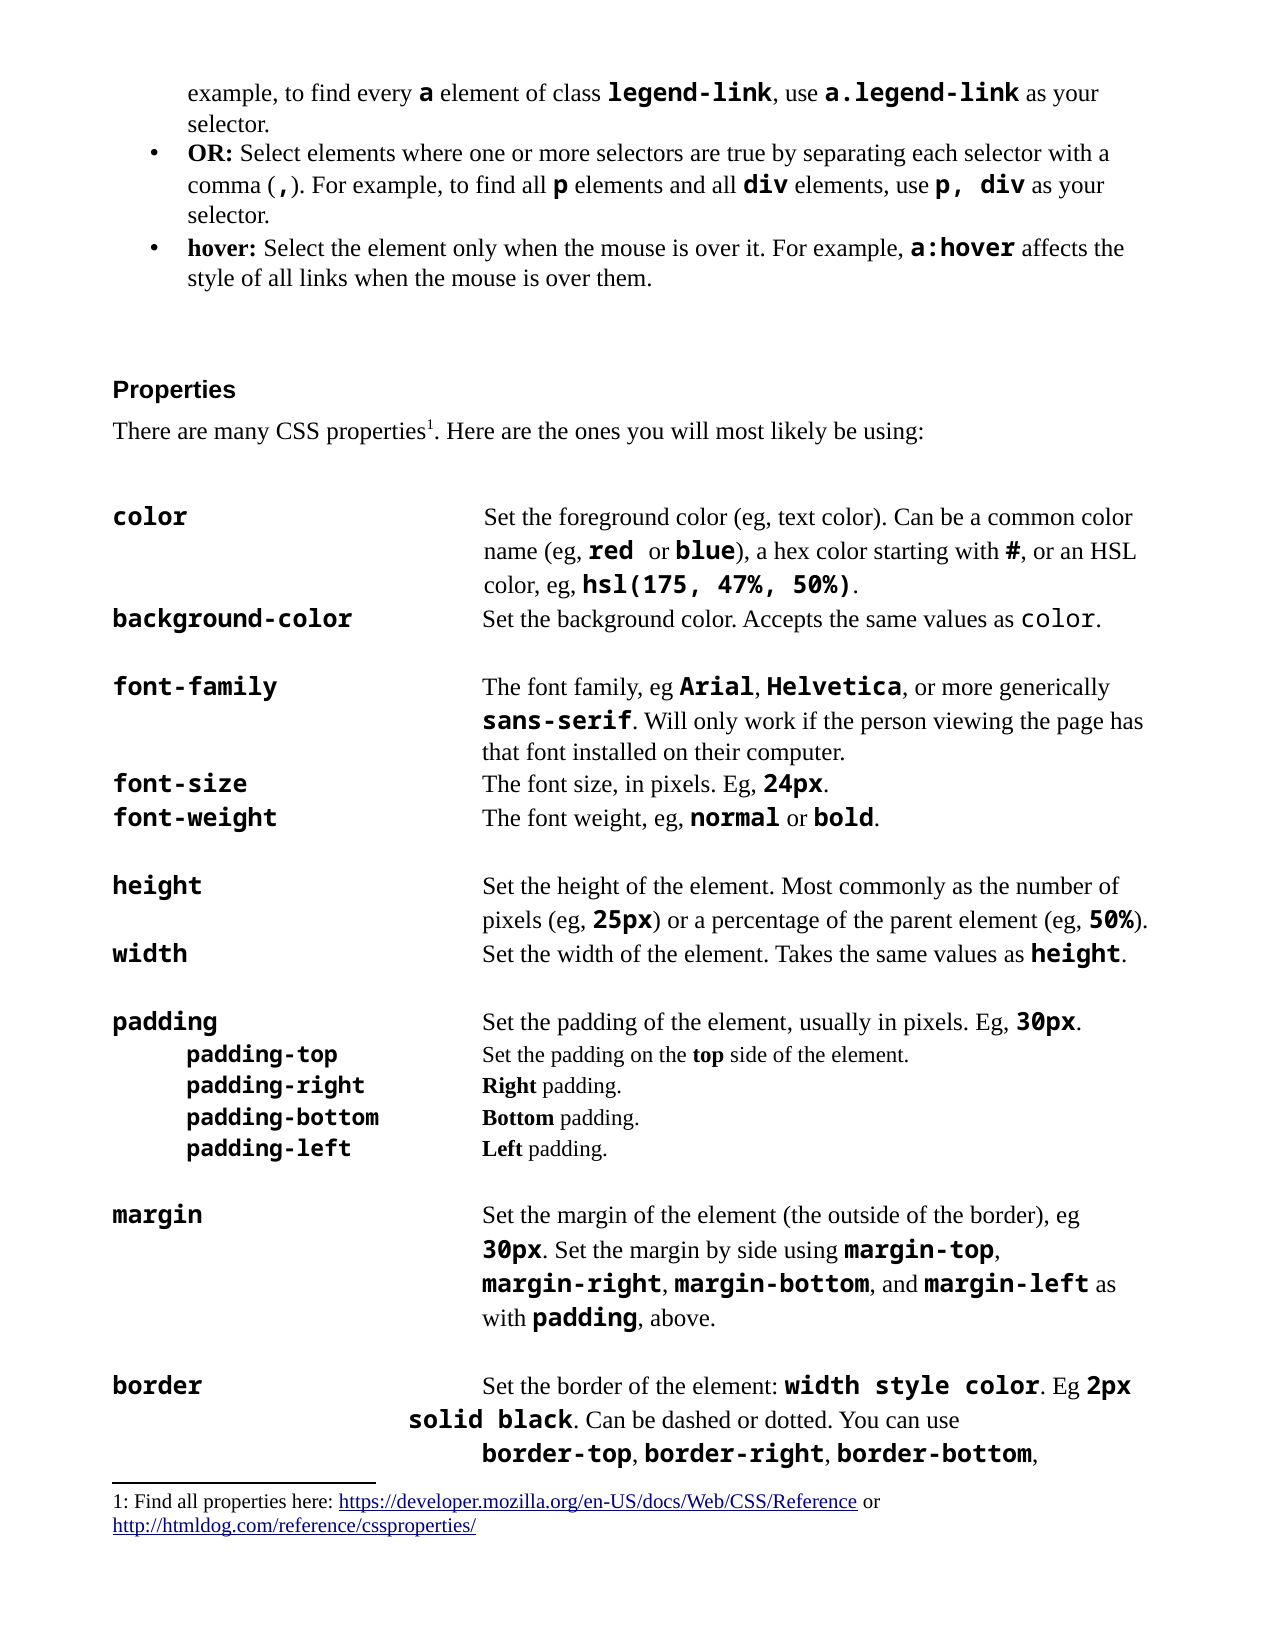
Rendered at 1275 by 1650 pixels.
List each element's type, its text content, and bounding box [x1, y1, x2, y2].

text background-color Set the background color. Accepts the same values as color. [112, 601, 1162, 635]
text border-top, border-right, border-bottom, [112, 1436, 1162, 1470]
list example, to find every a element of class legend-link, use a.legend-link as your selector. [150, 75, 1162, 138]
text font-weight The font weight, eg, normal or bold. [112, 800, 1162, 834]
text font-size The font size, in pixels. Eg, 24px. [112, 766, 1162, 800]
text padding-bottom Bottom padding. [112, 1101, 1162, 1132]
text color Set the foreground color (eg, text color). Can be a common color name (eg, red or blue), a hex color starting with #, or an HSL color, eg, hsl(175, 47%, 50%). [112, 498, 1162, 601]
list hover: Select the element only when the mouse is over it. For example, a:hover affects the style of all links when the mouse is over them. [150, 229, 1162, 292]
text border Set the border of the element: width style color. Eg 2px solid black. Can be dashed or dotted. You can use [112, 1367, 1162, 1436]
text font-family The font family, eg Arial, Helvetica, or more generically sans-serif. Will only work if the person viewing the page has that font installed on their computer. [112, 669, 1162, 766]
text padding Set the padding of the element, usually in pixels. Eg, 30px. [112, 1004, 1162, 1038]
text margin Set the margin of the element (the outside of the border), eg 30px. Set the margin by side using margin-top, [112, 1197, 1162, 1265]
text width Set the width of the element. Takes the same values as height. [112, 936, 1162, 970]
text : Find all properties here: https://developer.mozilla.org/en-US/docs/Web/CSS/Reference or http://htmldog.com/reference/cssproperties/ [112, 1489, 1162, 1537]
text padding-left Left padding. [112, 1132, 1162, 1163]
subtitle Properties [112, 375, 1162, 403]
text margin-right, margin-bottom, and margin-left as with padding, above. [112, 1265, 1162, 1333]
text padding-right Right padding. [112, 1069, 1162, 1101]
list OR: Select elements where one or more selectors are true by separating each selector with a comma (,). For example, to find all p elements and all div elements, use p, div as your selector. [150, 138, 1162, 229]
text There are many CSS properties. Here are the ones you will most likely be using: [112, 416, 1162, 445]
text height Set the height of the element. Most commonly as the number of pixels (eg, 25px) or a percentage of the parent element (eg, 50%). [112, 868, 1162, 936]
text padding-top Set the padding on the top side of the element. [112, 1038, 1162, 1069]
